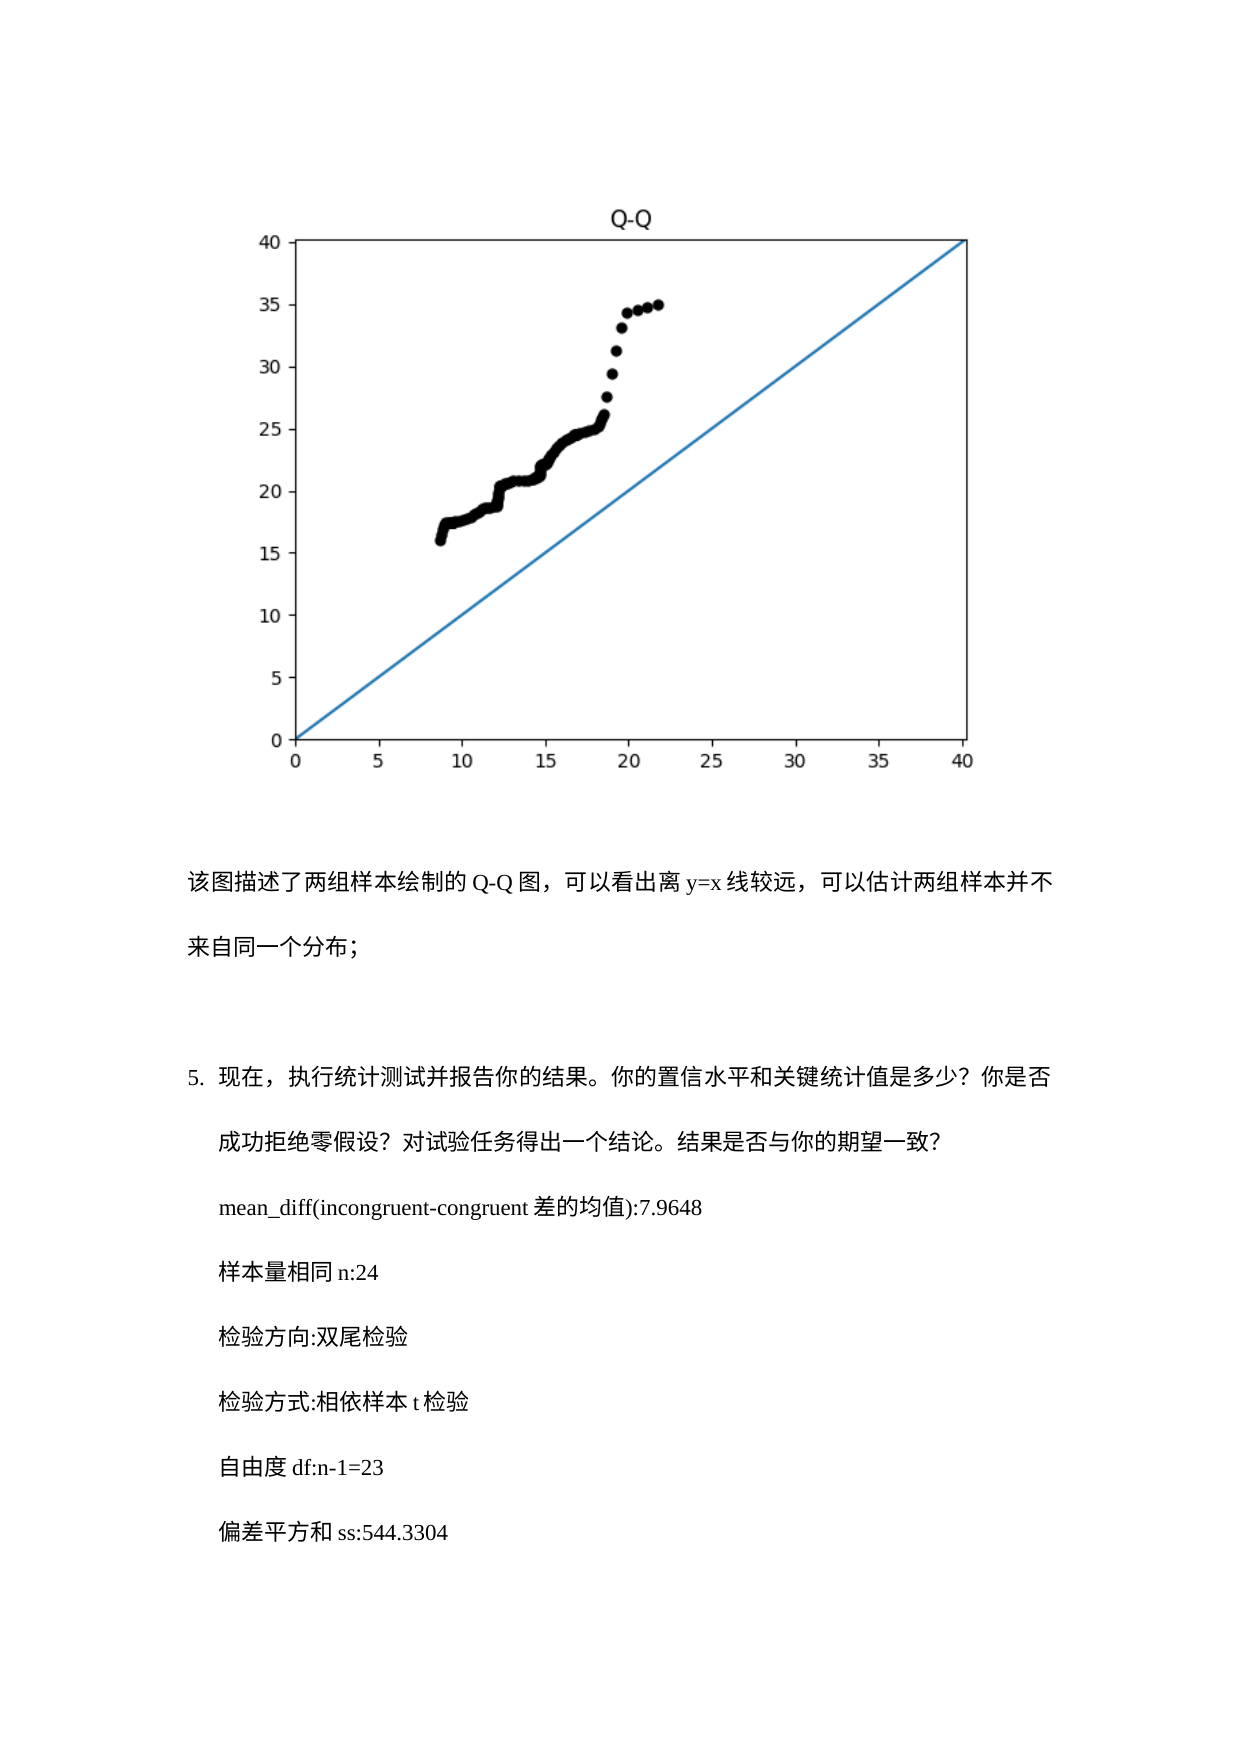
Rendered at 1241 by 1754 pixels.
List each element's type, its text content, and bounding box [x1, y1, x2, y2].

list 样本量相同n:24 [187, 1234, 1053, 1299]
list mean_diff(incongruent-congruent差的均值):7.9648 [187, 1169, 1053, 1234]
list 偏差平方和ss:544.3304 [187, 1494, 1053, 1559]
text 该图描述了两组样本绘制的Q-Q图，可以看出离y=x线较远，可以估计两组样本并不来自同一个分布； [187, 844, 1053, 974]
list 检验方式:相依样本t检验 [187, 1364, 1053, 1429]
list 现在，执行统计测试并报告你的结果。你的置信水平和关键统计值是多少？你是否成功拒绝零假设？对试验任务得出一个结论。结果是否与你的期望一致？ [187, 1039, 1053, 1169]
list 自由度df:n-1=23 [187, 1429, 1053, 1494]
picture [187, 162, 1053, 811]
list 检验方向:双尾检验 [187, 1299, 1053, 1364]
